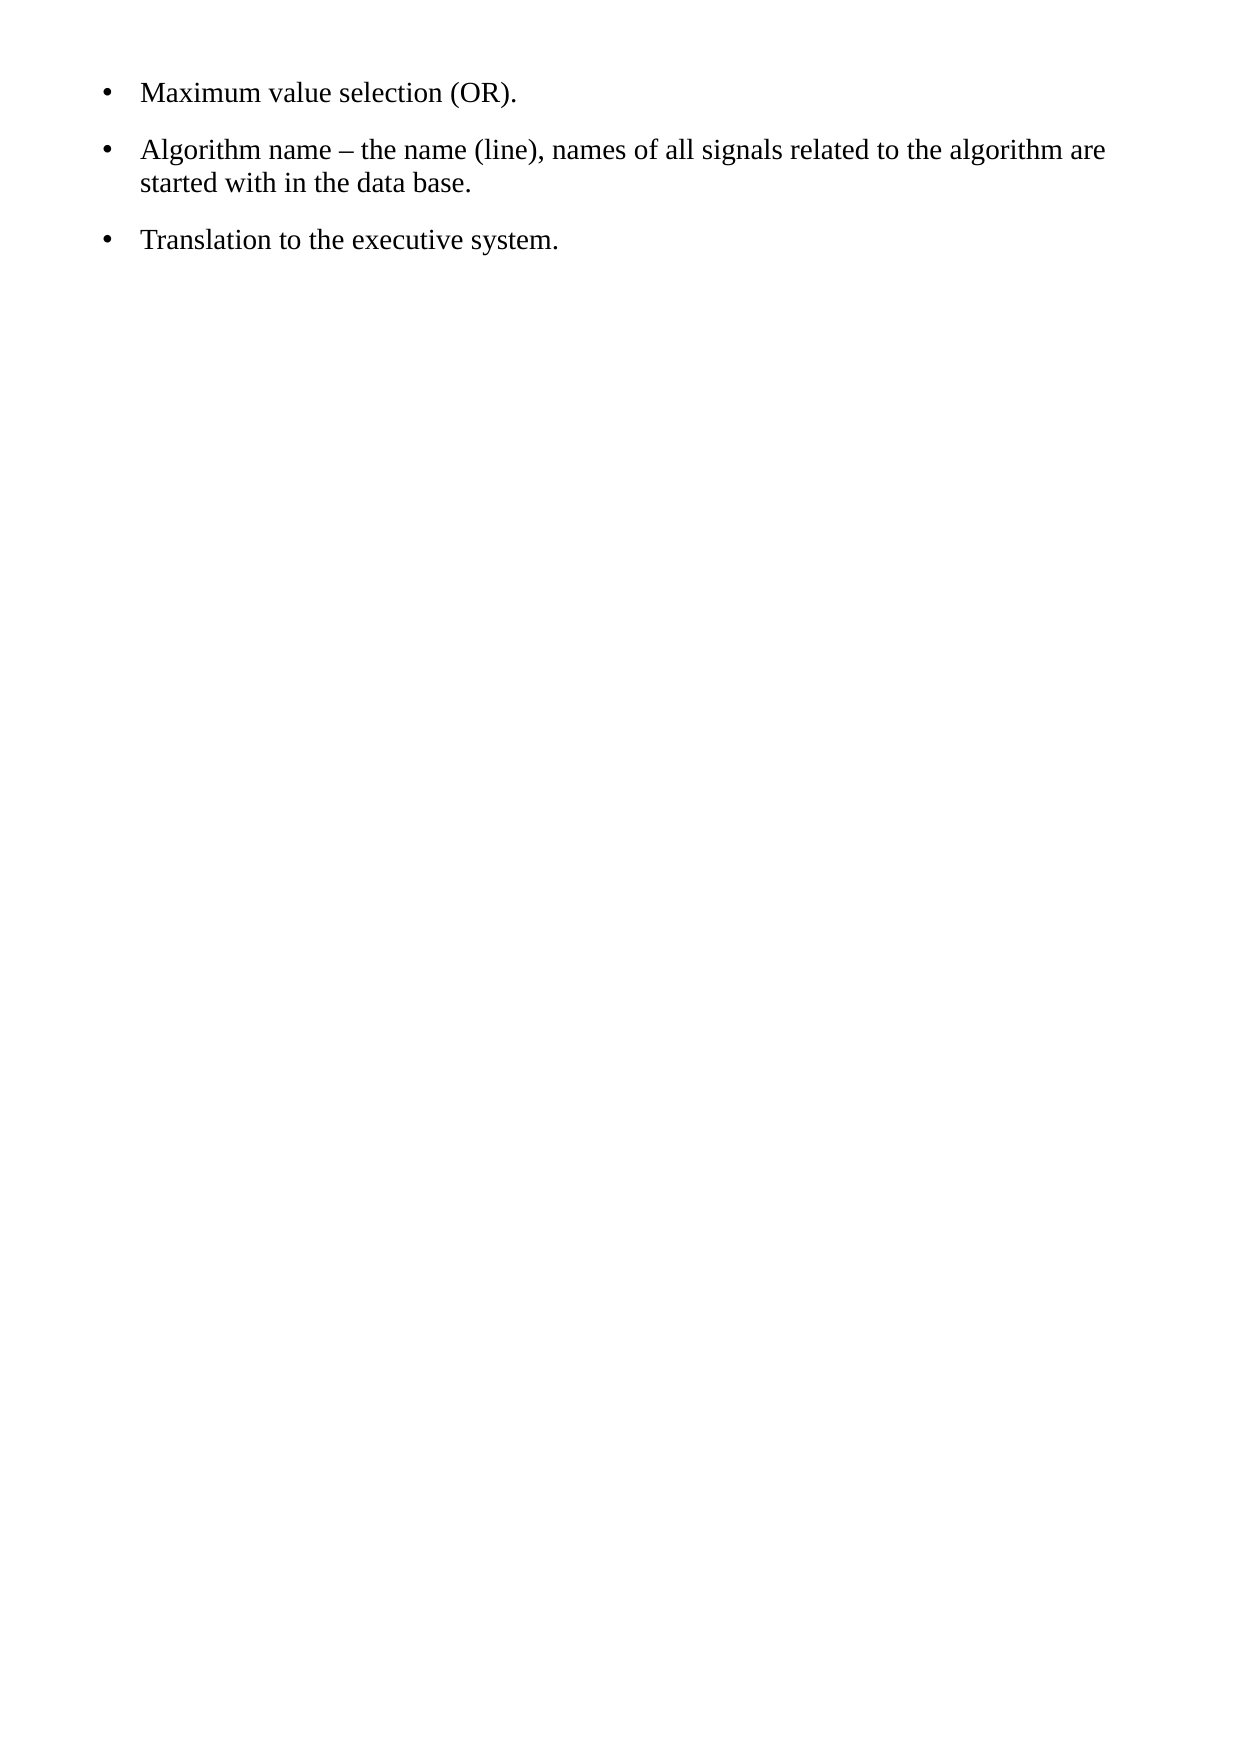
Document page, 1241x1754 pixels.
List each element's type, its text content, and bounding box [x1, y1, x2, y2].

table_cell The unit is vectorized and records values of signals (data recording) in a local list of project signals or in a list of connected data base signals. The unit has one input contrary to the unit “Algorithm output” wherein a number of input ports is the same as a number of recordable signals. Dimension of output vector is equal to the sum of dimensions of recordable signals. On double-clicking the unit, the editor for the list of recordable variables appears. Variable name is set in the field “Signal Name”. A devoted signal corresponds to each input of the unit. Purpose of the table fields: No. — serial number of the signal (and of the unit, correspondingly) is assigned. ID – identifier of the signal (input). Receiver – description of signal “destination” (whereto the signal passes). Marking – signal (or signal receiver) marking. Command – command designation or name. It is used when creating algorithms for generation of command to control units for gates, motors, etc. Signal name – name of a variable to be recorded in the data base. In the lower portion the algorithm name is assigned, under which output signals of this algorithm will be recorded in the data base. To the right there are options, which can be used for setting the unit appearance in the diagram, its heading display and layout of unit ports. Properties: Maximum value selection (OR). Algorithm name – the name (line), names of all signals related to the algorithm are started with in the data base. Translation to the executive system. [59, 59, 1181, 274]
